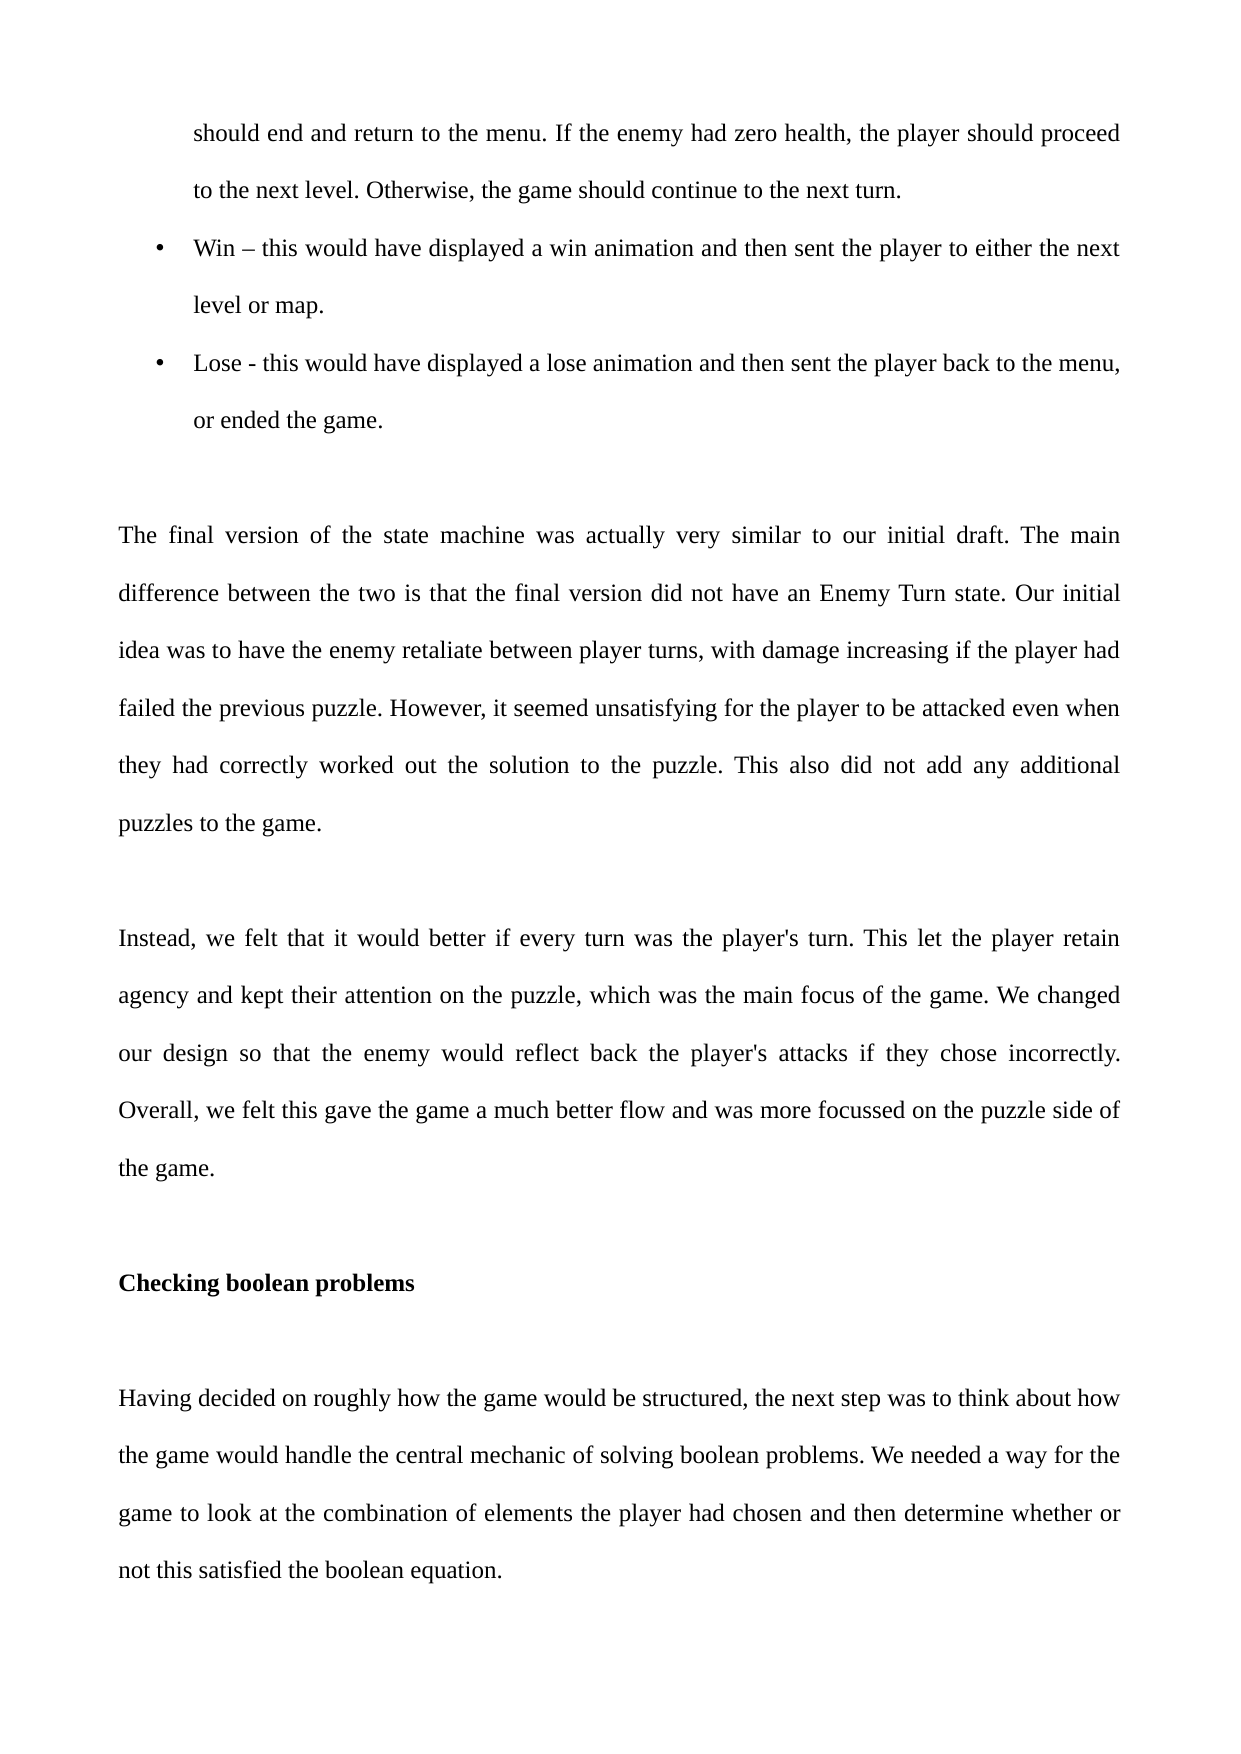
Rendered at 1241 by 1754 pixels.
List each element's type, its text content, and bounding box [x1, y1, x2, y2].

list Win – this would have displayed a win animation and then sent the player to either the next level or map. [156, 233, 1122, 319]
text The final version of the state machine was actually very similar to our initial draft. The main difference between the two is that the final version did not have an Enemy Turn state. Our initial idea was to have the enemy retaliate between player turns, with damage increasing if the player had failed the previous puzzle. However, it seemed unsatisfying for the player to be attacked even when they had correctly worked out the solution to the puzzle. This also did not add any additional puzzles to the game. [118, 521, 1122, 837]
text Checking boolean problems [118, 1268, 1122, 1297]
list should end and return to the menu. If the enemy had zero health, the player should proceed to the next level. Otherwise, the game should continue to the next turn. [156, 118, 1122, 204]
text Having decided on roughly how the game would be structured, the next step was to think about how the game would handle the central mechanic of solving boolean problems. We needed a way for the game to look at the combination of elements the player had chosen and then determine whether or not this satisfied the boolean equation. [118, 1383, 1122, 1584]
text Instead, we felt that it would better if every turn was the player's turn. This let the player retain agency and kept their attention on the puzzle, which was the main focus of the game. We changed our design so that the enemy would reflect back the player's attacks if they chose incorrectly. Overall, we felt this gave the game a much better flow and was more focussed on the puzzle side of the game. [118, 923, 1122, 1182]
list Lose - this would have displayed a lose animation and then sent the player back to the menu, or ended the game. [156, 348, 1122, 434]
